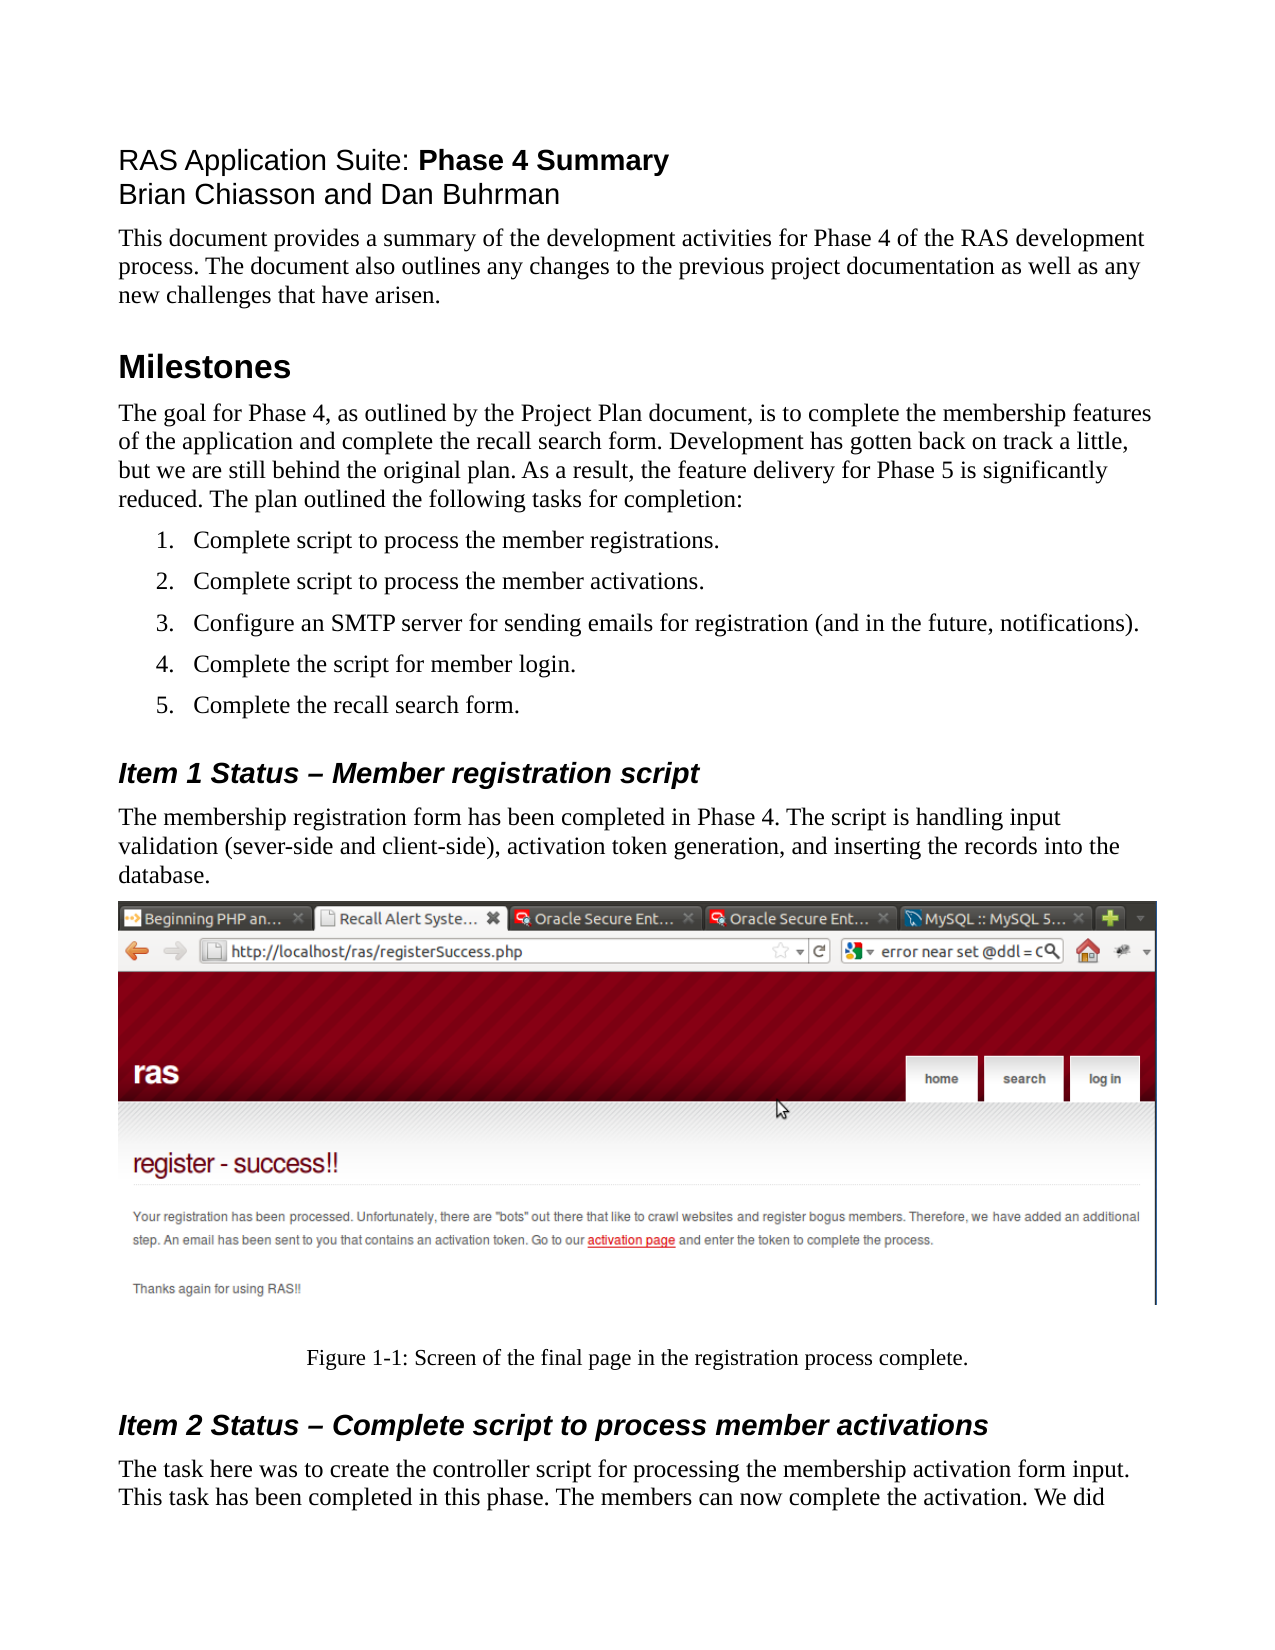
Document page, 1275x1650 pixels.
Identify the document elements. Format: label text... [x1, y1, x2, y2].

subtitle Milestones [118, 346, 1157, 385]
subtitle Item 2 Status – Complete script to process member activations [118, 1408, 1157, 1441]
text The task here was to create the controller script for processing the membership activation form input. This task has been completed in this phase. The members can now complete the activation. We did [118, 1454, 1157, 1511]
text Figure 1-1: Screen of the final page in the registration process complete. [118, 1344, 1157, 1370]
list Complete script to process the member registrations. [156, 525, 1157, 554]
list Complete the script for member login. [156, 649, 1157, 678]
picture [118, 901, 1157, 1305]
list Complete script to process the member activations. [156, 566, 1157, 595]
list Complete the recall search form. [156, 690, 1157, 719]
text The goal for Phase 4, as outlined by the Project Plan document, is to complete the membership features of the application and complete the recall search form. Development has gotten back on track a little, but we are still behind the original plan. As a result, the feature delivery for Phase 5 is significantly reduced. The plan outlined the following tasks for completion: [118, 398, 1157, 513]
text This document provides a summary of the development activities for Phase 4 of the RAS development process. The document also outlines any changes to the previous project documentation as well as any new challenges that have arisen. [118, 223, 1157, 309]
subtitle Item 1 Status – Member registration script [118, 756, 1157, 790]
subtitle RAS Application Suite: Phase 4 Summary Brian Chiasson and Dan Buhrman [118, 143, 1157, 210]
list Configure an SMTP server for sending emails for registration (and in the future, notifications). [156, 608, 1157, 636]
text The membership registration form has been completed in Phase 4. The script is handling input validation (sever-side and client-side), activation token generation, and inserting the records into the database. [118, 802, 1157, 889]
